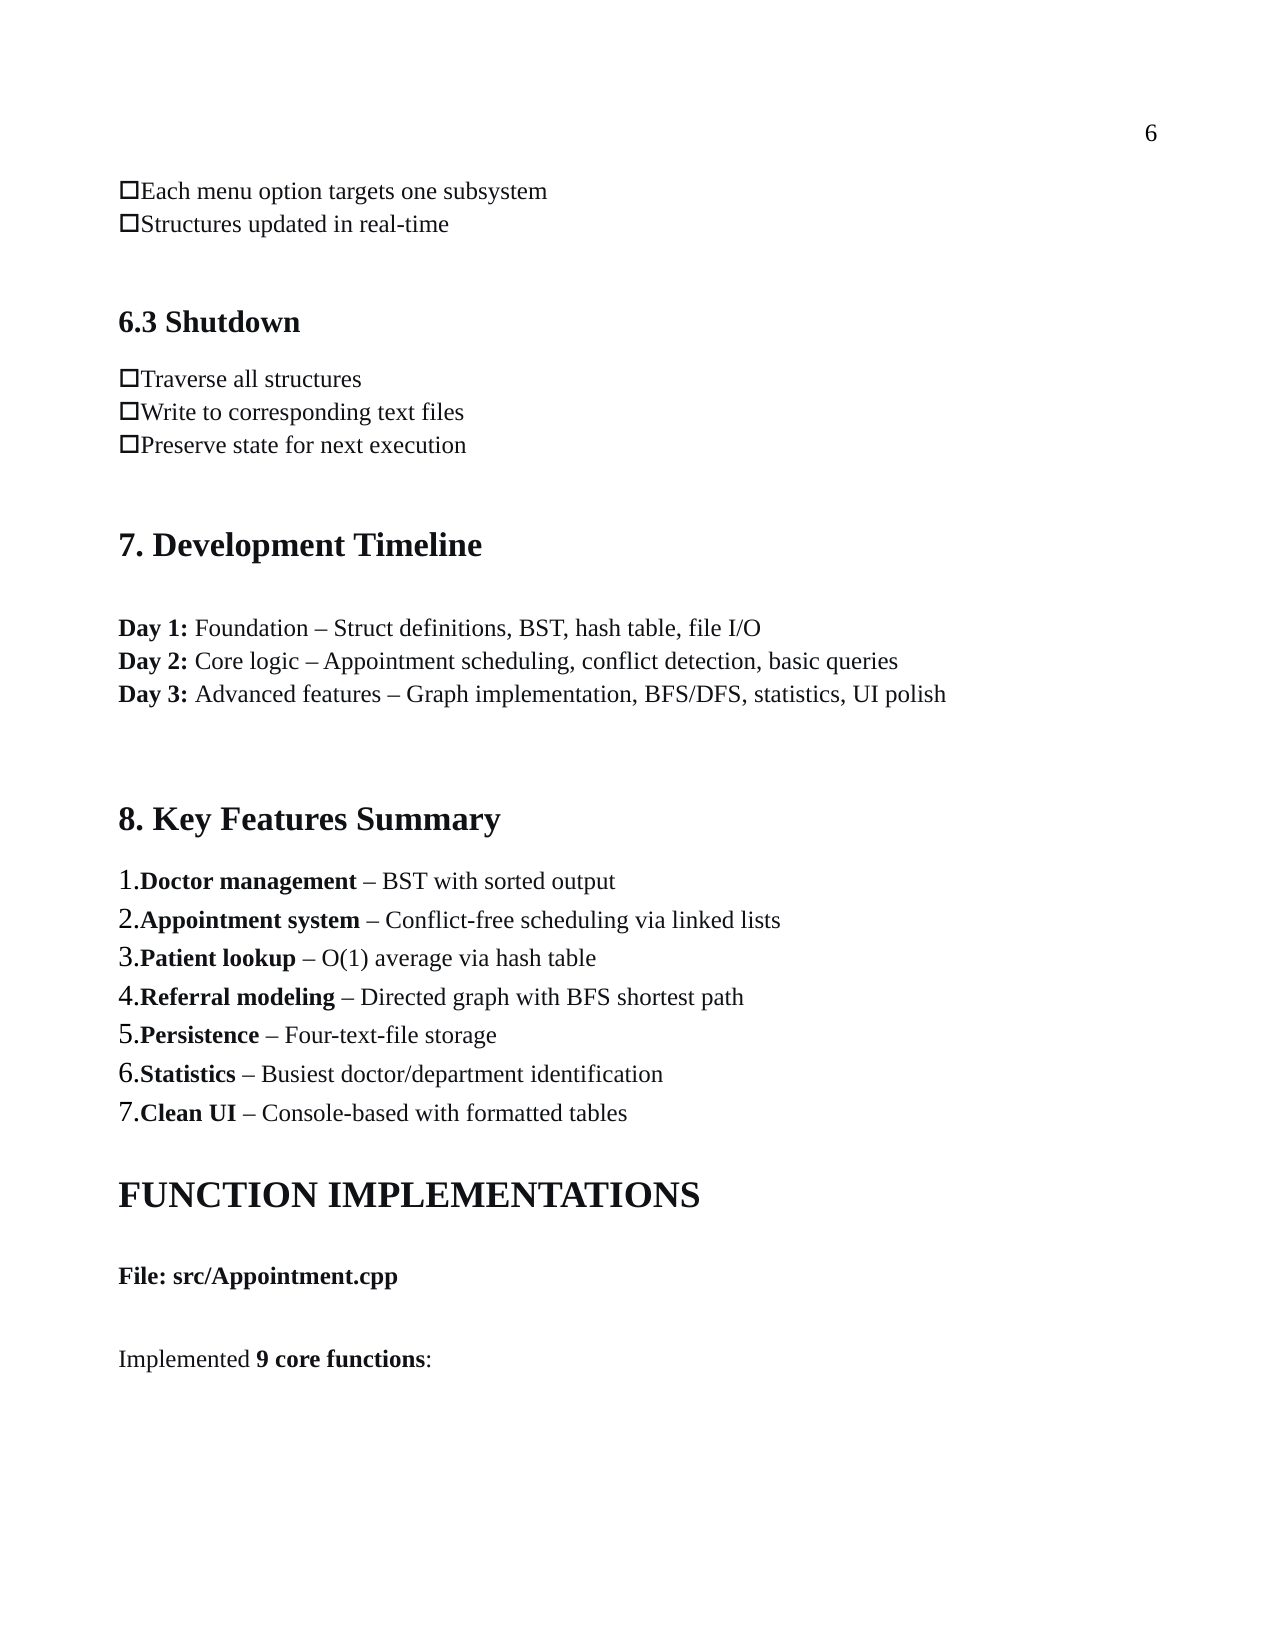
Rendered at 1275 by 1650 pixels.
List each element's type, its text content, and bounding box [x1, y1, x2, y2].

list Statistics – Busiest doctor/department identification [118, 1055, 1157, 1089]
subtitle 6.3 Shutdown [118, 292, 1157, 339]
list Write to corresponding text files [118, 397, 1157, 426]
text FUNCTION IMPLEMENTATIONS [118, 1132, 1157, 1215]
list Appointment system – Conflict-free scheduling via linked lists [118, 901, 1157, 934]
list Doctor management – BST with sorted output [118, 862, 1157, 896]
list Structures updated in real-time [118, 209, 1157, 238]
text File: src/Appointment.cpp [118, 1261, 1157, 1290]
list Referral modeling – Directed graph with BFS shortest path [118, 978, 1157, 1012]
text Day 1: Foundation – Struct definitions, BST, hash table, file I/O Day 2: Core logic – Appointment scheduling, conflict detection, basic queries Day 3: Advanced features – Graph implementation, BFS/DFS, statistics, UI polish [118, 613, 1157, 708]
list Clean UI – Console-based with formatted tables [118, 1094, 1157, 1127]
text Implemented 9 core functions: [118, 1344, 1157, 1373]
list Each menu option targets one subsystem [118, 176, 1157, 205]
list Traverse all structures [118, 364, 1157, 393]
list Patient lookup – O(1) average via hash table [118, 939, 1157, 973]
list Persistence – Four-text-file storage [118, 1017, 1157, 1050]
subtitle 8. Key Features Summary [118, 787, 1157, 837]
list Preserve state for next execution [118, 430, 1157, 459]
subtitle 7. Development Timeline [118, 513, 1157, 563]
